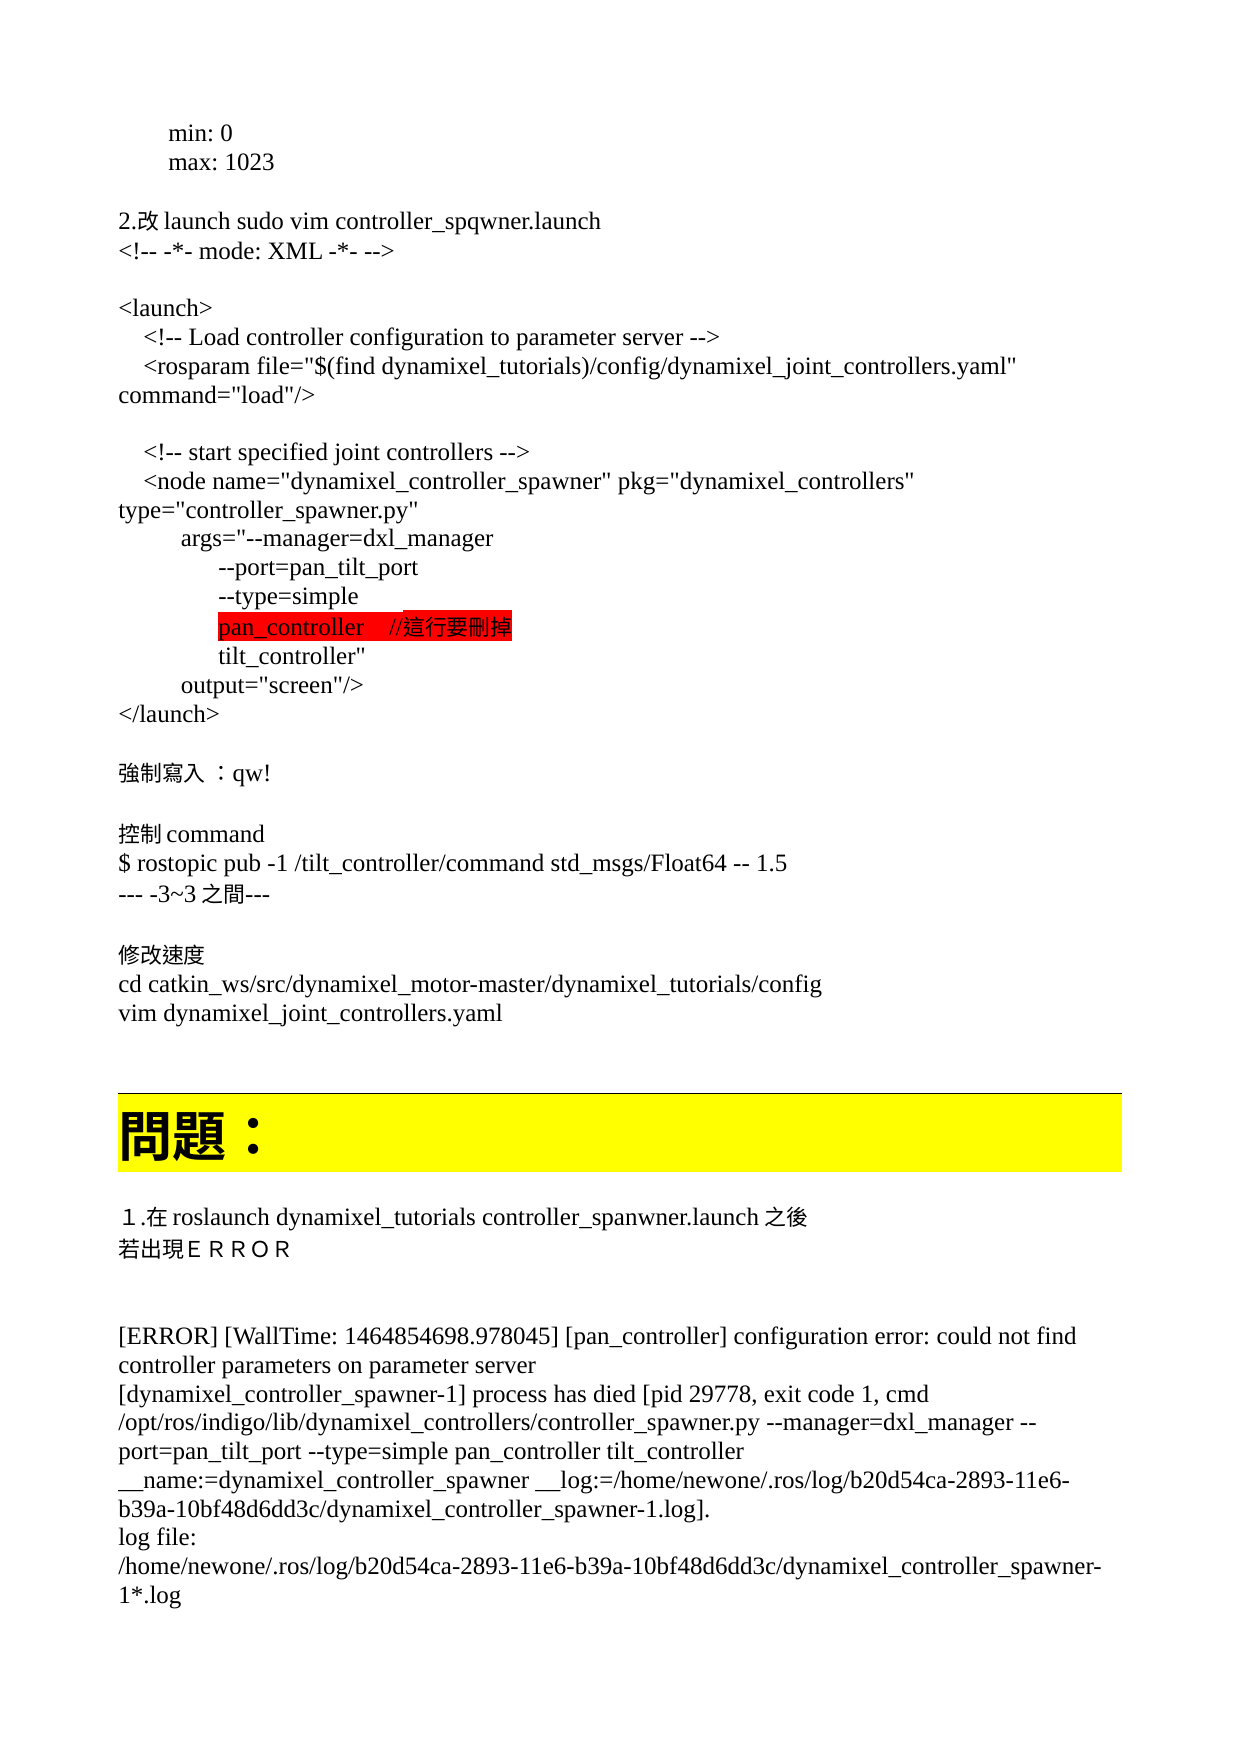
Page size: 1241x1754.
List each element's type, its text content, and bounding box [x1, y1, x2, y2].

text <!-- start specified joint controllers --> [118, 437, 1122, 466]
text <node name="dynamixel_controller_spawner" pkg="dynamixel_controllers" type="controller_spawner.py" [118, 466, 1122, 523]
text <!-- -*- mode: XML -*- --> [118, 236, 1122, 265]
text args="--manager=dxl_manager [118, 523, 1122, 552]
text vim dynamixel_joint_controllers.yaml [118, 998, 1122, 1027]
text log file: /home/newone/.ros/log/b20d54ca-2893-11e6-b39a-10bf48d6dd3c/dynamixel_controller_spawner-1*.log [118, 1522, 1122, 1609]
text cd catkin_ws/src/dynamixel_motor-master/dynamixel_tutorials/config [118, 969, 1122, 998]
text <launch> [118, 293, 1122, 322]
text 問題： [118, 1094, 1122, 1172]
text 控制command [118, 817, 1122, 848]
text min: 0 [118, 118, 1122, 147]
text $ rostopic pub -1 /tilt_controller/command std_msgs/Float64 -- 1.5 [118, 848, 1122, 877]
text tilt_controller" [118, 641, 1122, 670]
text --type=simple [118, 581, 1122, 610]
text pan_controller //這行要刪掉 [118, 610, 1122, 641]
text 若出現ＥＲＲＯＲ [118, 1232, 1122, 1264]
text <rosparam file="$(find dynamixel_tutorials)/config/dynamixel_joint_controllers.yaml" command="load"/> [118, 351, 1122, 408]
text <!-- Load controller configuration to parameter server --> [118, 322, 1122, 351]
text 2.改 launch sudo vim controller_spqwner.launch [118, 204, 1122, 236]
text output="screen"/> [118, 670, 1122, 699]
text --- -3~3之間--- [118, 877, 1122, 909]
text max: 1023 [118, 147, 1122, 176]
text [ERROR] [WallTime: 1464854698.978045] [pan_controller] configuration error: could not find controller parameters on parameter server [118, 1321, 1122, 1379]
text </launch> [118, 699, 1122, 728]
text [dynamixel_controller_spawner-1] process has died [pid 29778, exit code 1, cmd /opt/ros/indigo/lib/dynamixel_controllers/controller_spawner.py --manager=dxl_manager --port=pan_tilt_port --type=simple pan_controller tilt_controller __name:=dynamixel_controller_spawner __log:=/home/newone/.ros/log/b20d54ca-2893-11e6-b39a-10bf48d6dd3c/dynamixel_controller_spawner-1.log]. [118, 1379, 1122, 1522]
text 修改速度 [118, 938, 1122, 969]
text --port=pan_tilt_port [118, 552, 1122, 581]
text 強制寫入 ：qw! [118, 756, 1122, 788]
text １.在roslaunch dynamixel_tutorials controller_spanwner.launch之後 [118, 1200, 1122, 1232]
